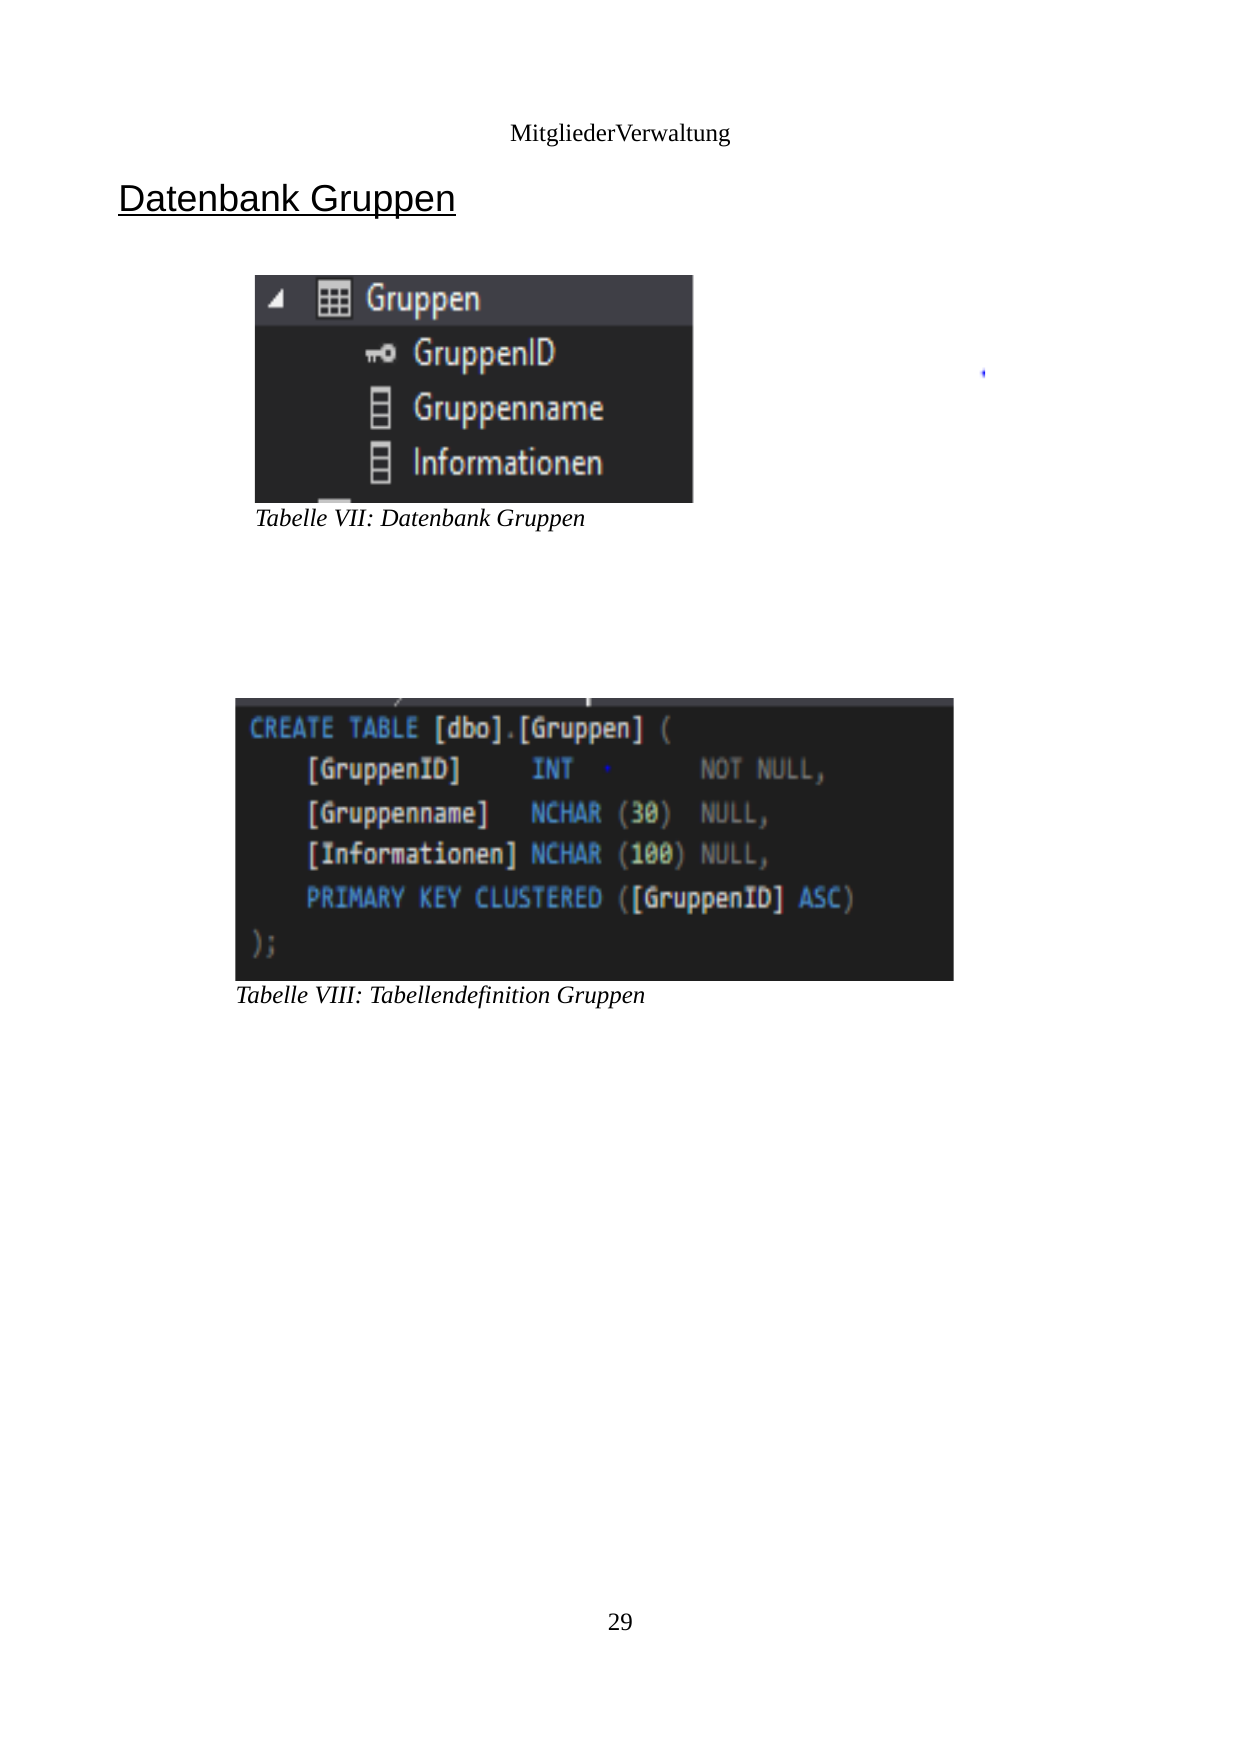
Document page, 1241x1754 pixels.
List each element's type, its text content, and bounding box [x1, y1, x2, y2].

picture [235, 698, 954, 981]
text Tabelle VII: Datenbank Gruppen [255, 503, 985, 532]
text Tabelle VIII: Tabellendefinition Gruppen [235, 981, 953, 1009]
picture [254, 275, 986, 503]
text Datenbank Gruppen [118, 176, 1122, 219]
